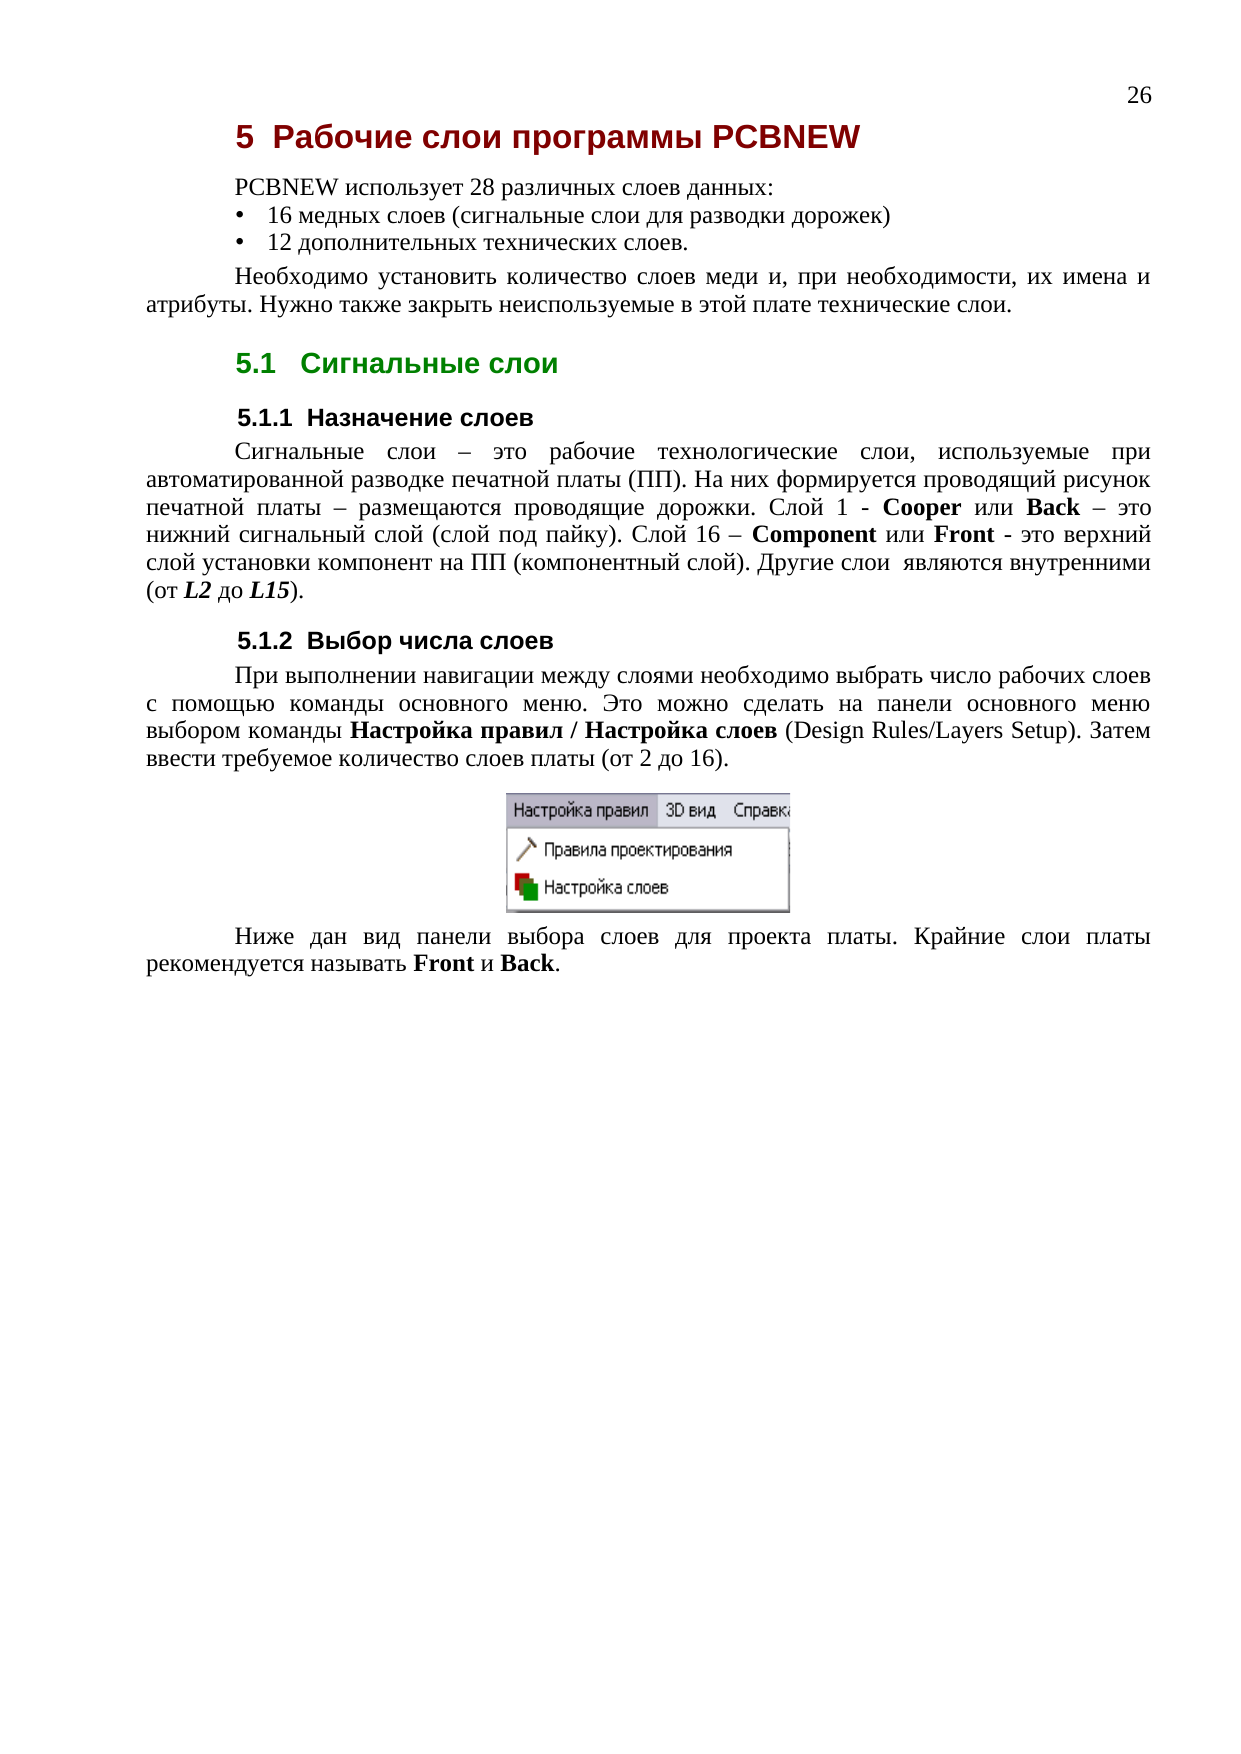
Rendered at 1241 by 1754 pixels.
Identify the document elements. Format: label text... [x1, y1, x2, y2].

subtitle Сигнальные слои [146, 347, 1152, 380]
subtitle Выбор числа слоев [233, 627, 1152, 655]
picture [506, 793, 791, 913]
text Ниже дан вид панели выбора слоев для проекта платы. Крайние слои платы рекомендуется называть Front и Back. [146, 922, 1152, 977]
list 16 медных слоев (сигнальные слои для разводки дорожек) [235, 201, 1152, 228]
text PCBNEW использует 28 различных слоев данных: [146, 173, 1152, 201]
list 12 дополнительных технических слоев. [235, 228, 1152, 256]
text Сигнальные слои – это рабочие технологические слои, используемые при автоматиpованной разводке печатной платы (ПП). На них формируется проводящий рисунок печатной платы – размещаются проводящие дорожки. Слой 1 - Cooper или Back – это нижний сигнальный слой (слой под пайку). Слой 16 – Component или Front - это верхний слой установки компонент на ПП (компонентный слой). Другие слои являются внутренними (от L2 до L15). [146, 437, 1152, 603]
text Необходимо установить количество слоев меди и, при необходимости, их имена и атрибуты. Нужно также закрыть неиспользуемые в этой плате технические слои. [146, 262, 1152, 318]
subtitle Назначение слоев [233, 403, 1152, 431]
subtitle Рабочие слои программы PCBNEW [233, 118, 1152, 155]
text При выполнении навигации между слоями необходимо выбрать число рабочих слоев с помощью команды основного меню. Это можно сделать на панели основного меню выбором команды Настройка правил / Наcтройка слоев (Design Rules/Layers Setup). Затем ввести требуемое количество слоев платы (от 2 до 16). [146, 661, 1152, 772]
